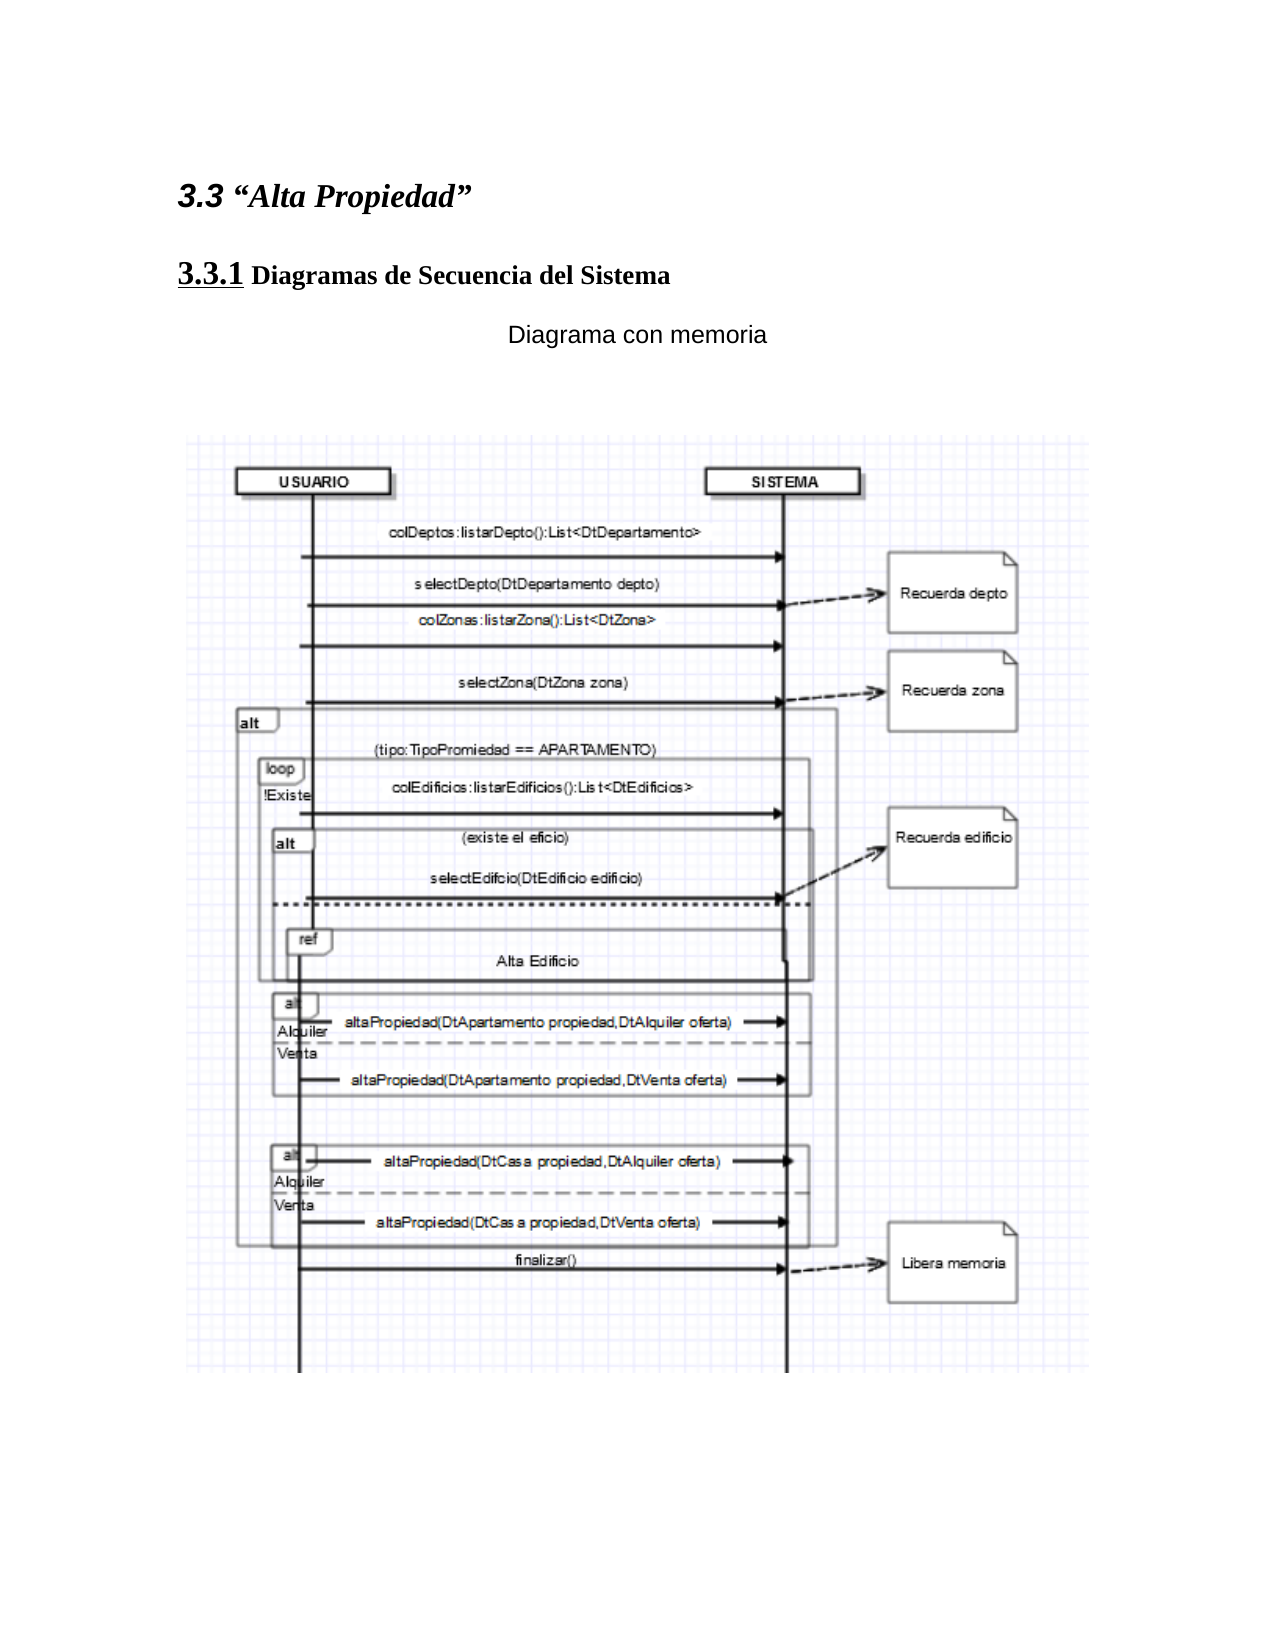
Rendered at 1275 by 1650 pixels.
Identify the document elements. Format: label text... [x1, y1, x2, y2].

text 3.3.1 Diagramas de Secuencia del Sistema [177, 253, 1098, 292]
text Diagrama con memoria [177, 320, 1098, 349]
picture [186, 435, 1089, 1373]
text 3.3 “Alta Propiedad” [177, 176, 1098, 215]
